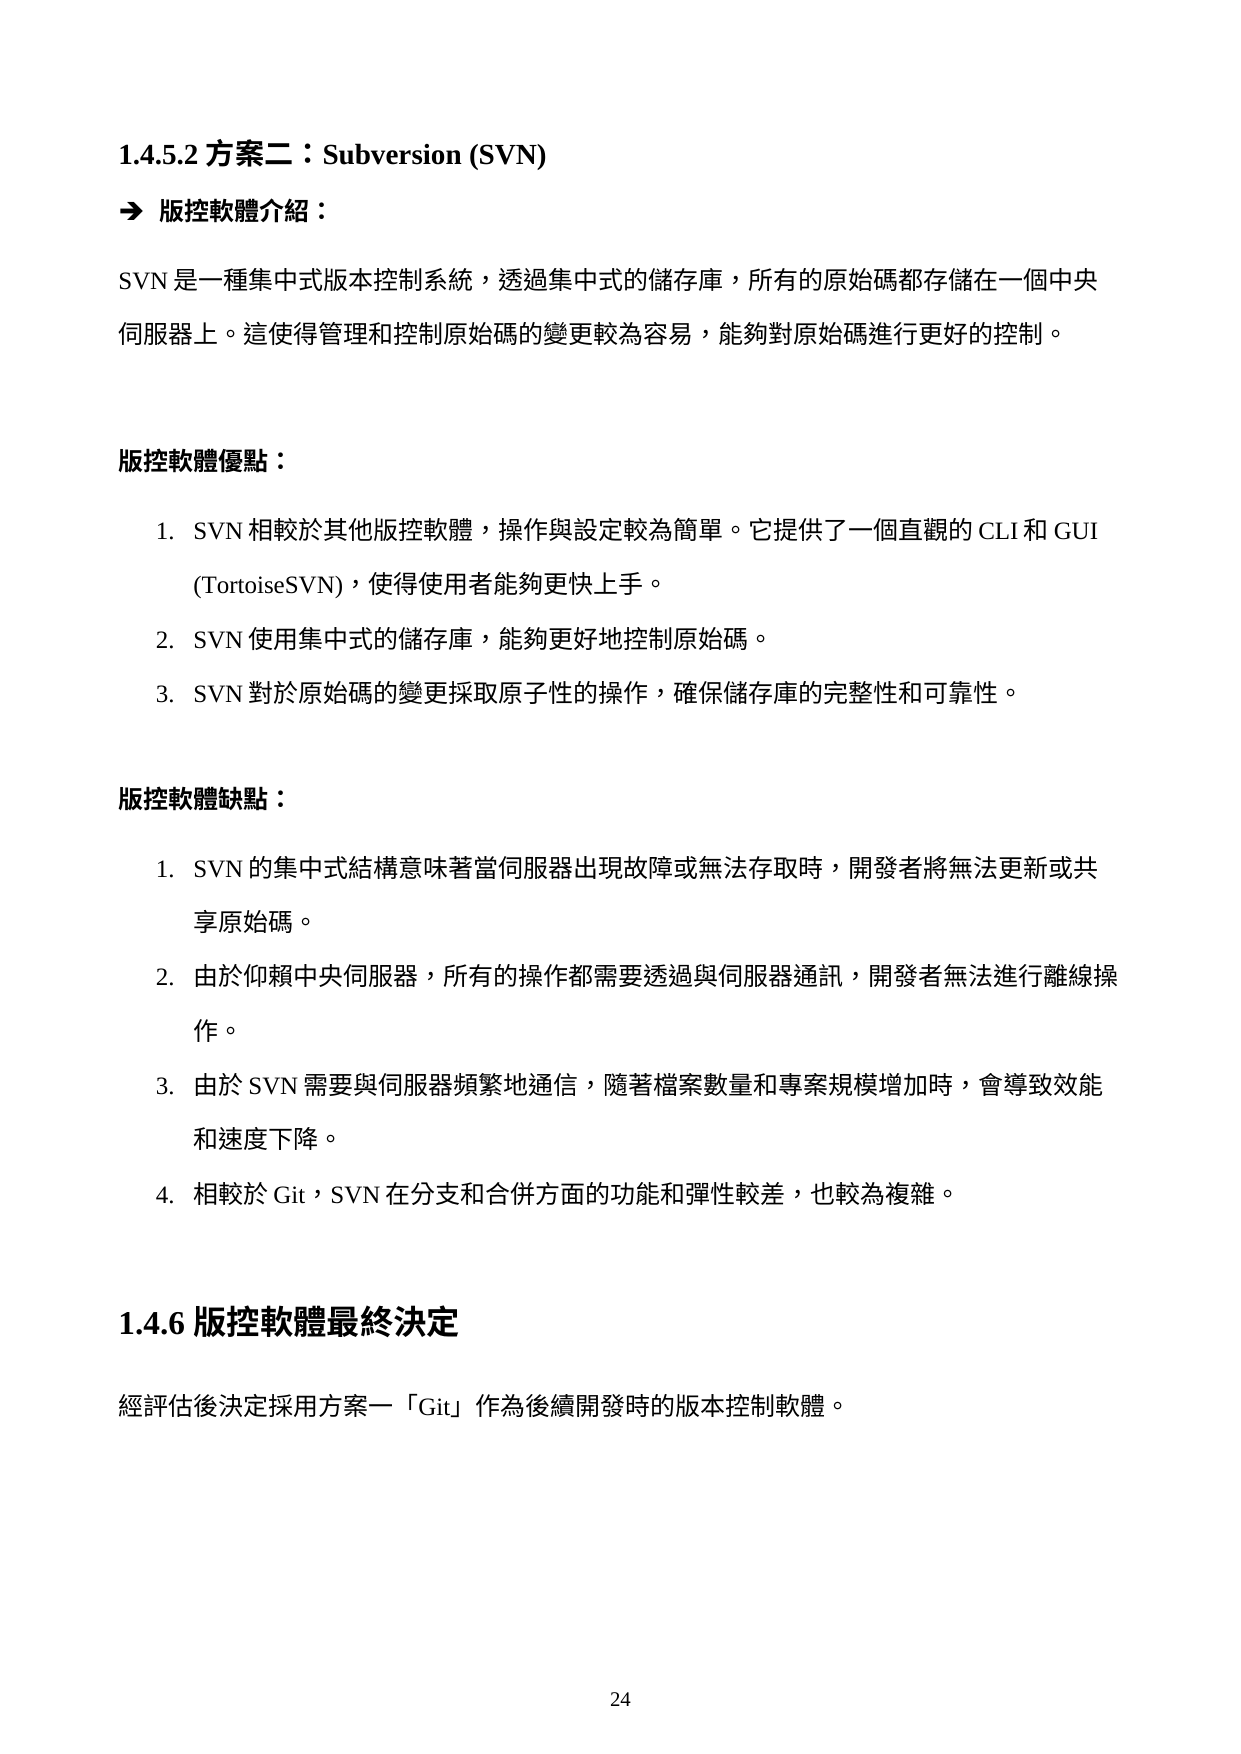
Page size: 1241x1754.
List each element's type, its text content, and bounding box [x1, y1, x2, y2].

list SVN使用集中式的儲存庫，能夠更好地控制原始碼。 [156, 619, 1122, 656]
list 版控軟體介紹： [118, 192, 1122, 228]
subtitle 1.4.5.2 方案二：Subversion (SVN) [118, 131, 1122, 173]
text SVN是一種集中式版本控制系統，透過集中式的儲存庫，所有的原始碼都存儲在一個中央伺服器上。這使得管理和控制原始碼的變更較為容易，能夠對原始碼進行更好的控制。 [118, 261, 1122, 351]
text 版控軟體缺點： [118, 779, 1122, 815]
list 相較於Git，SVN在分支和合併方面的功能和彈性較差，也較為複雜。 [156, 1174, 1122, 1211]
list SVN相較於其他版控軟體，操作與設定較為簡單。它提供了一個直觀的CLI和GUI (TortoiseSVN)，使得使用者能夠更快上手。 [156, 511, 1122, 601]
subtitle 1.4.6 版控軟體最終決定 [118, 1296, 1122, 1344]
text 版控軟體優點： [118, 442, 1122, 478]
list SVN的集中式結構意味著當伺服器出現故障或無法存取時，開發者將無法更新或共享原始碼。 [156, 848, 1122, 939]
list 由於SVN需要與伺服器頻繁地通信，隨著檔案數量和專案規模增加時，會導致效能和速度下降。 [156, 1066, 1122, 1156]
list SVN對於原始碼的變更採取原子性的操作，確保儲存庫的完整性和可靠性。 [156, 674, 1122, 710]
text 經評估後決定採用方案一「Git」作為後續開發時的版本控制軟體。 [118, 1386, 1122, 1423]
list 由於仰賴中央伺服器，所有的操作都需要透過與伺服器通訊，開發者無法進行離線操作。 [156, 957, 1122, 1047]
